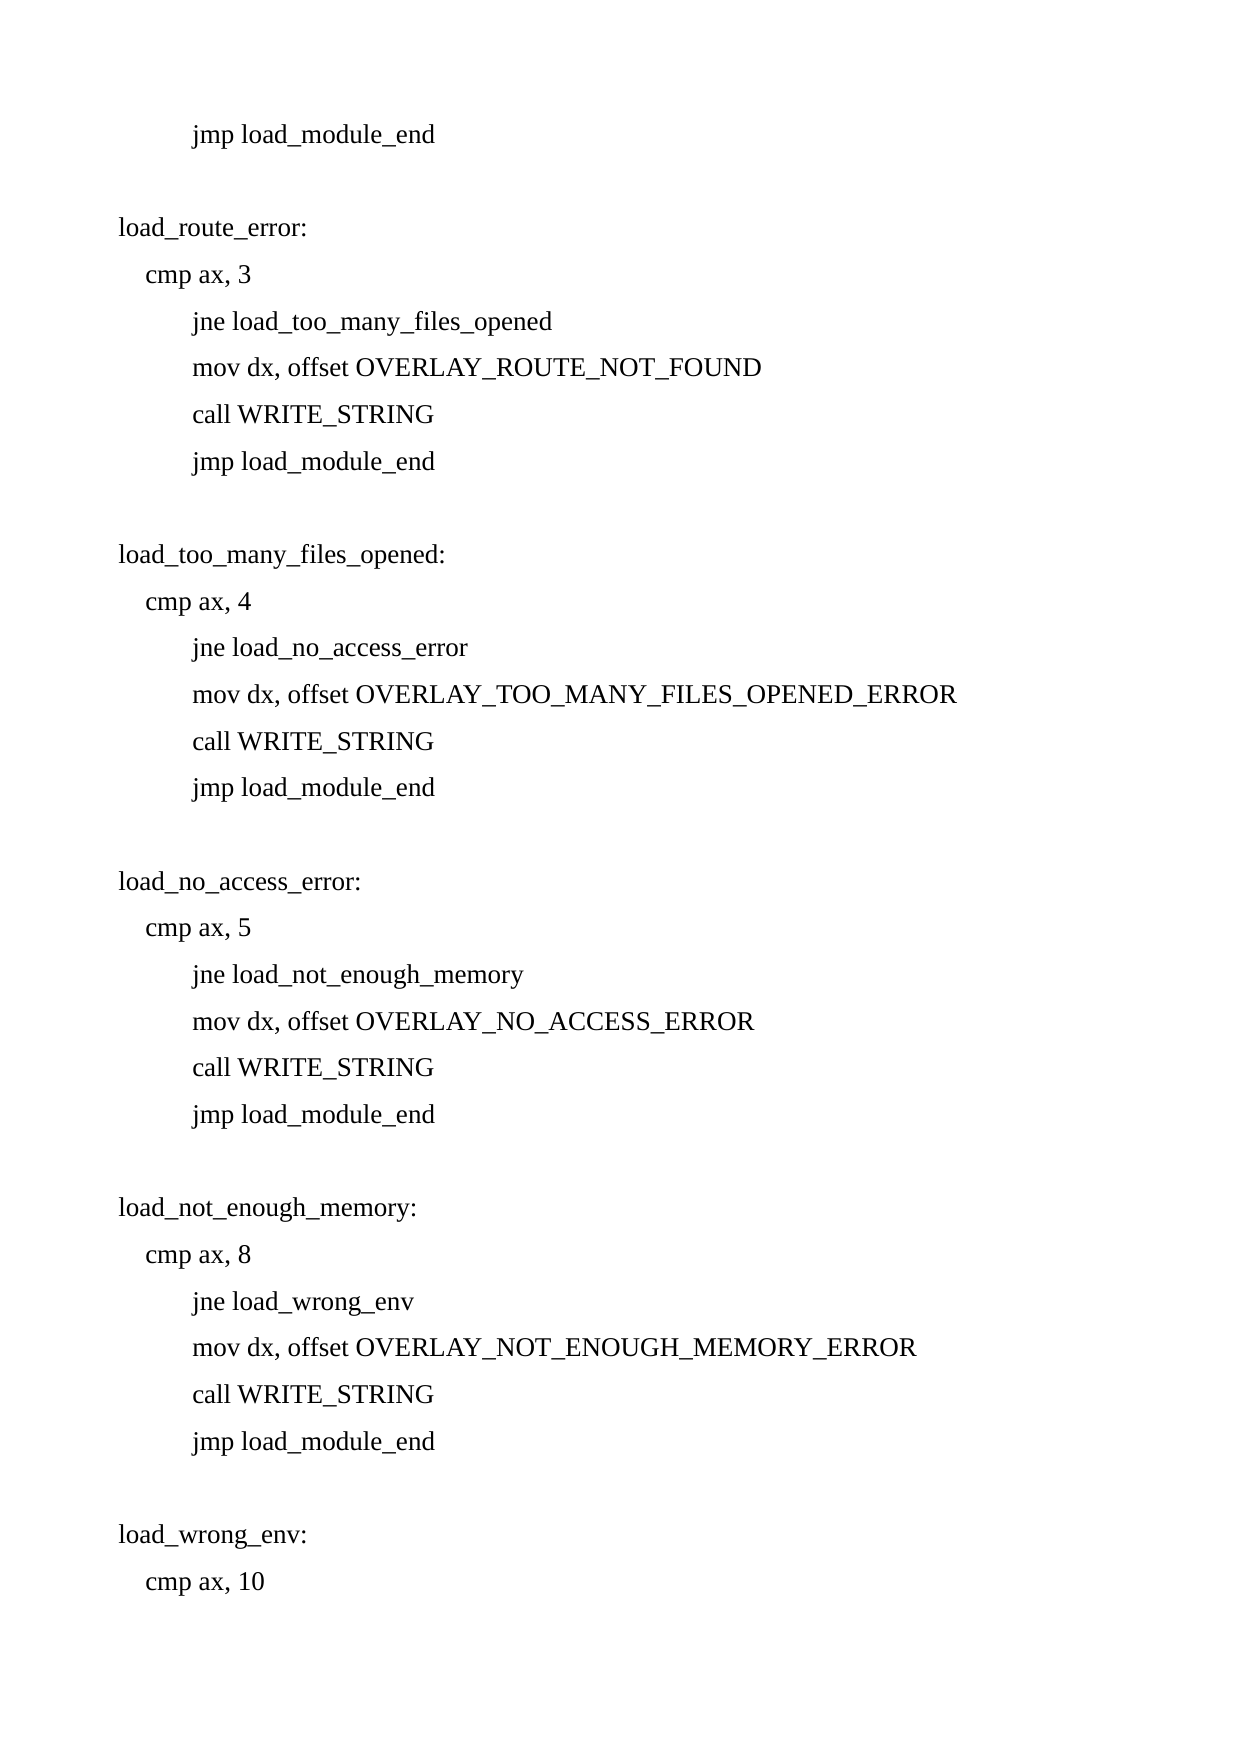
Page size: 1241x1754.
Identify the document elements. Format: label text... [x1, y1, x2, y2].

text jne load_wrong_env [118, 1285, 1122, 1316]
text load_route_error: [118, 211, 1122, 243]
text jmp load_module_end [118, 118, 1122, 149]
text cmp ax, 10 [118, 1565, 1122, 1596]
text load_too_many_files_opened: [118, 538, 1122, 569]
text load_no_access_error: [118, 865, 1122, 896]
text call WRITE_STRING [118, 398, 1122, 429]
text mov dx, offset OVERLAY_TOO_MANY_FILES_OPENED_ERROR [118, 678, 1122, 709]
text cmp ax, 5 [118, 911, 1122, 943]
text call WRITE_STRING [118, 1051, 1122, 1083]
text cmp ax, 3 [118, 258, 1122, 289]
text jmp load_module_end [118, 1098, 1122, 1129]
text jne load_too_many_files_opened [118, 305, 1122, 336]
text cmp ax, 8 [118, 1238, 1122, 1269]
text jmp load_module_end [118, 445, 1122, 476]
text cmp ax, 4 [118, 585, 1122, 616]
text jmp load_module_end [118, 771, 1122, 803]
text load_not_enough_memory: [118, 1191, 1122, 1223]
text call WRITE_STRING [118, 725, 1122, 756]
text jne load_not_enough_memory [118, 958, 1122, 989]
text call WRITE_STRING [118, 1378, 1122, 1409]
text load_wrong_env: [118, 1518, 1122, 1549]
text jmp load_module_end [118, 1425, 1122, 1456]
text mov dx, offset OVERLAY_NOT_ENOUGH_MEMORY_ERROR [118, 1331, 1122, 1363]
text mov dx, offset OVERLAY_ROUTE_NOT_FOUND [118, 351, 1122, 383]
text jne load_no_access_error [118, 631, 1122, 663]
text mov dx, offset OVERLAY_NO_ACCESS_ERROR [118, 1005, 1122, 1036]
